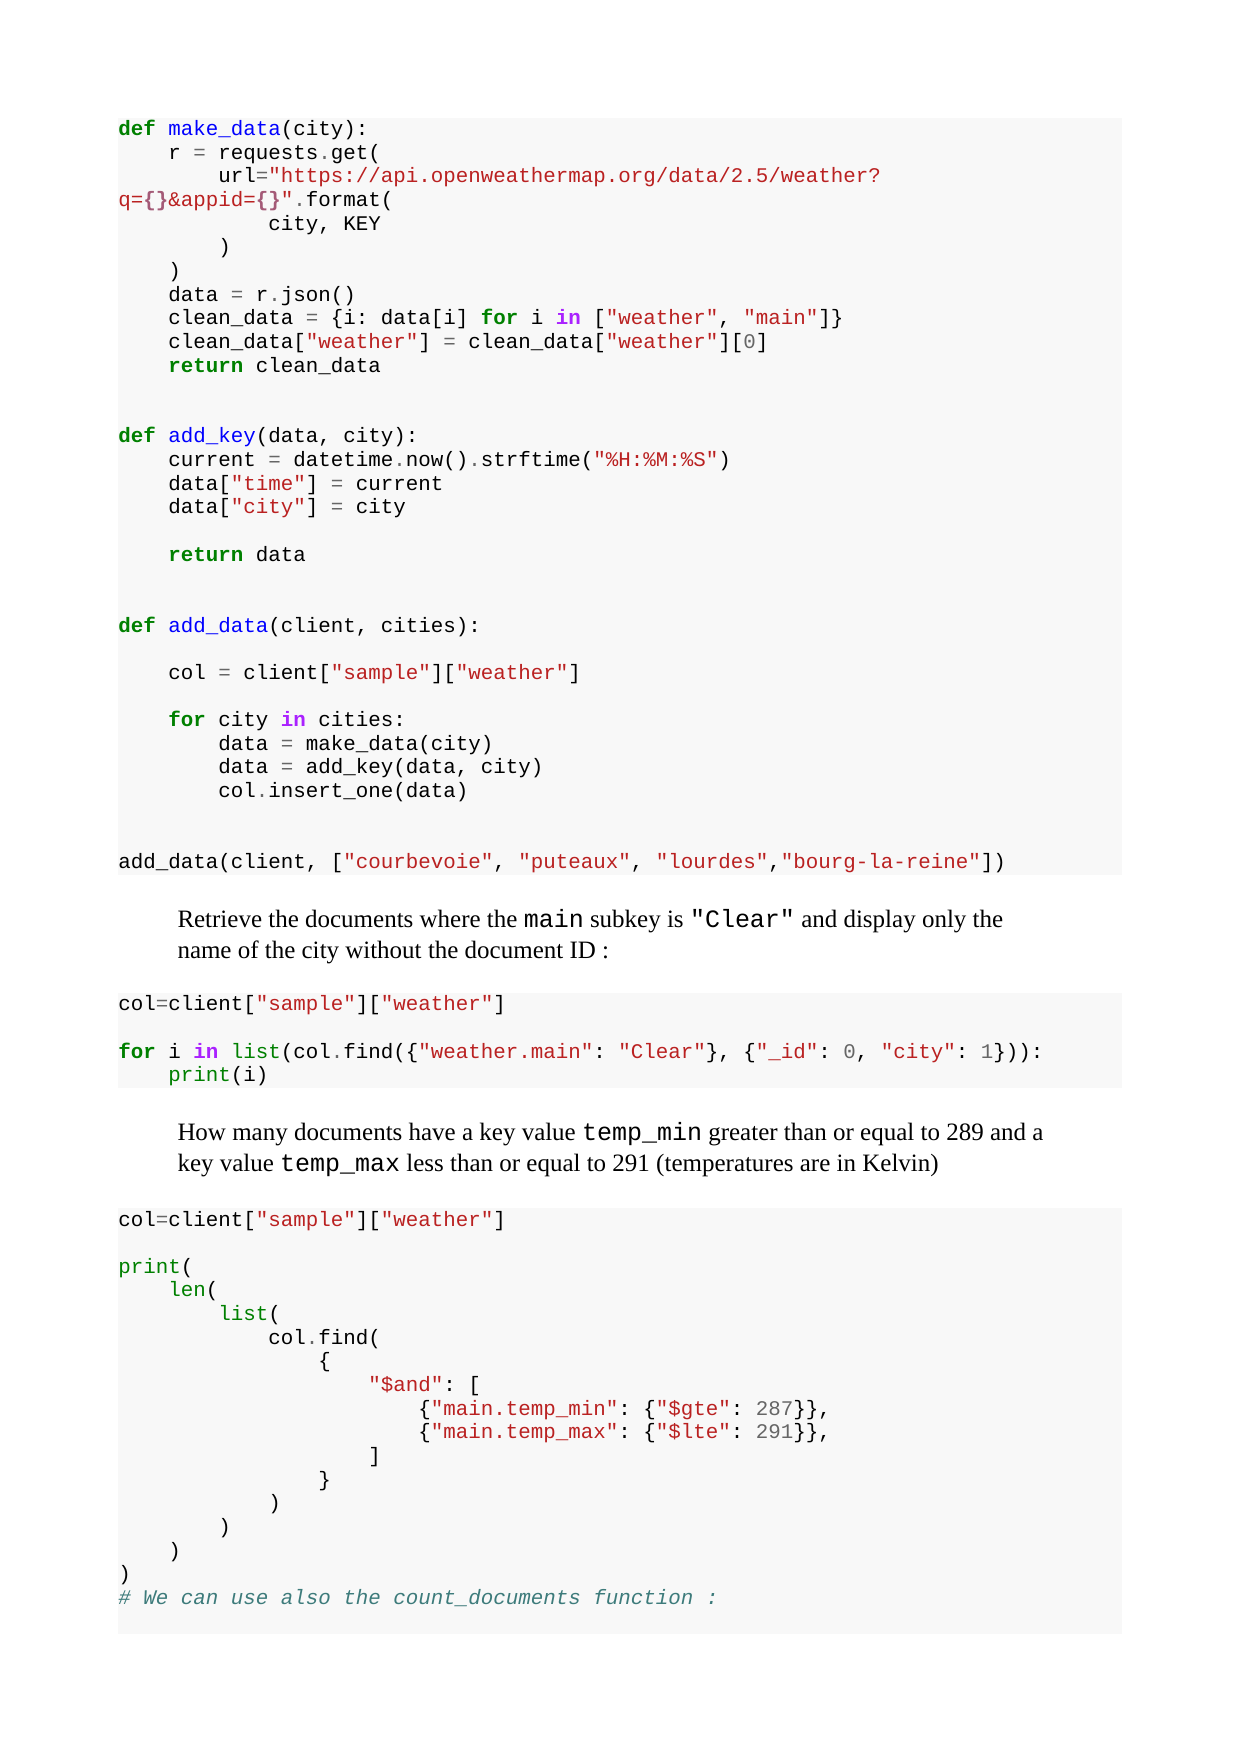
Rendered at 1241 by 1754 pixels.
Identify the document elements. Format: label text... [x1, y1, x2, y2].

text return data [118, 544, 1122, 567]
text data = r.json() [118, 284, 1122, 307]
text data["city"] = city [118, 496, 1122, 520]
text print(i) [118, 1064, 1122, 1088]
text def make_data(city): [118, 118, 1122, 142]
text How many documents have a key value temp_min greater than or equal to 289 and a key value temp_max less than or equal to 291 (temperatures are in Kelvin) [177, 1117, 1063, 1179]
text city, KEY [118, 213, 1122, 236]
text data = add_key(data, city) [118, 757, 1122, 780]
text Retrieve the documents where the main subkey is "Clear" and display only the name of the city without the document ID : [177, 904, 1063, 964]
text url="https://api.openweathermap.org/data/2.5/weather?q={}&appid={}".format( [118, 165, 1122, 213]
text ) [118, 1492, 1122, 1516]
text {"main.temp_max": {"$lte": 291}}, [118, 1421, 1122, 1445]
text # We can use also the count_documents function : [118, 1587, 1122, 1611]
text r = requests.get( [118, 142, 1122, 165]
text data["time"] = current [118, 473, 1122, 496]
text print( [118, 1256, 1122, 1279]
text current = datetime.now().strftime("%H:%M:%S") [118, 449, 1122, 473]
text ) [118, 1516, 1122, 1539]
text for city in cities: [118, 709, 1122, 733]
text len( [118, 1279, 1122, 1303]
text col=client["sample"]["weather"] [118, 1208, 1122, 1232]
text "$and": [ [118, 1374, 1122, 1398]
text ] [118, 1445, 1122, 1469]
text ) [118, 1539, 1122, 1563]
text clean_data = {i: data[i] for i in ["weather", "main"]} [118, 307, 1122, 331]
text clean_data["weather"] = clean_data["weather"][0] [118, 331, 1122, 354]
text def add_data(client, cities): [118, 615, 1122, 638]
text ) [118, 260, 1122, 284]
text for i in list(col.find({"weather.main": "Clear"}, {"_id": 0, "city": 1})): [118, 1041, 1122, 1064]
text col=client["sample"]["weather"] [118, 993, 1122, 1017]
text list( [118, 1303, 1122, 1327]
text data = make_data(city) [118, 733, 1122, 757]
text col.find( [118, 1327, 1122, 1350]
text def add_key(data, city): [118, 426, 1122, 449]
text } [118, 1469, 1122, 1492]
text return clean_data [118, 354, 1122, 378]
text ) [118, 236, 1122, 260]
text {"main.temp_min": {"$gte": 287}}, [118, 1398, 1122, 1421]
text col.insert_one(data) [118, 780, 1122, 804]
text add_data(client, ["courbevoie", "puteaux", "lourdes","bourg-la-reine"]) [118, 851, 1122, 875]
text col = client["sample"]["weather"] [118, 662, 1122, 686]
text { [118, 1350, 1122, 1374]
text ) [118, 1563, 1122, 1587]
